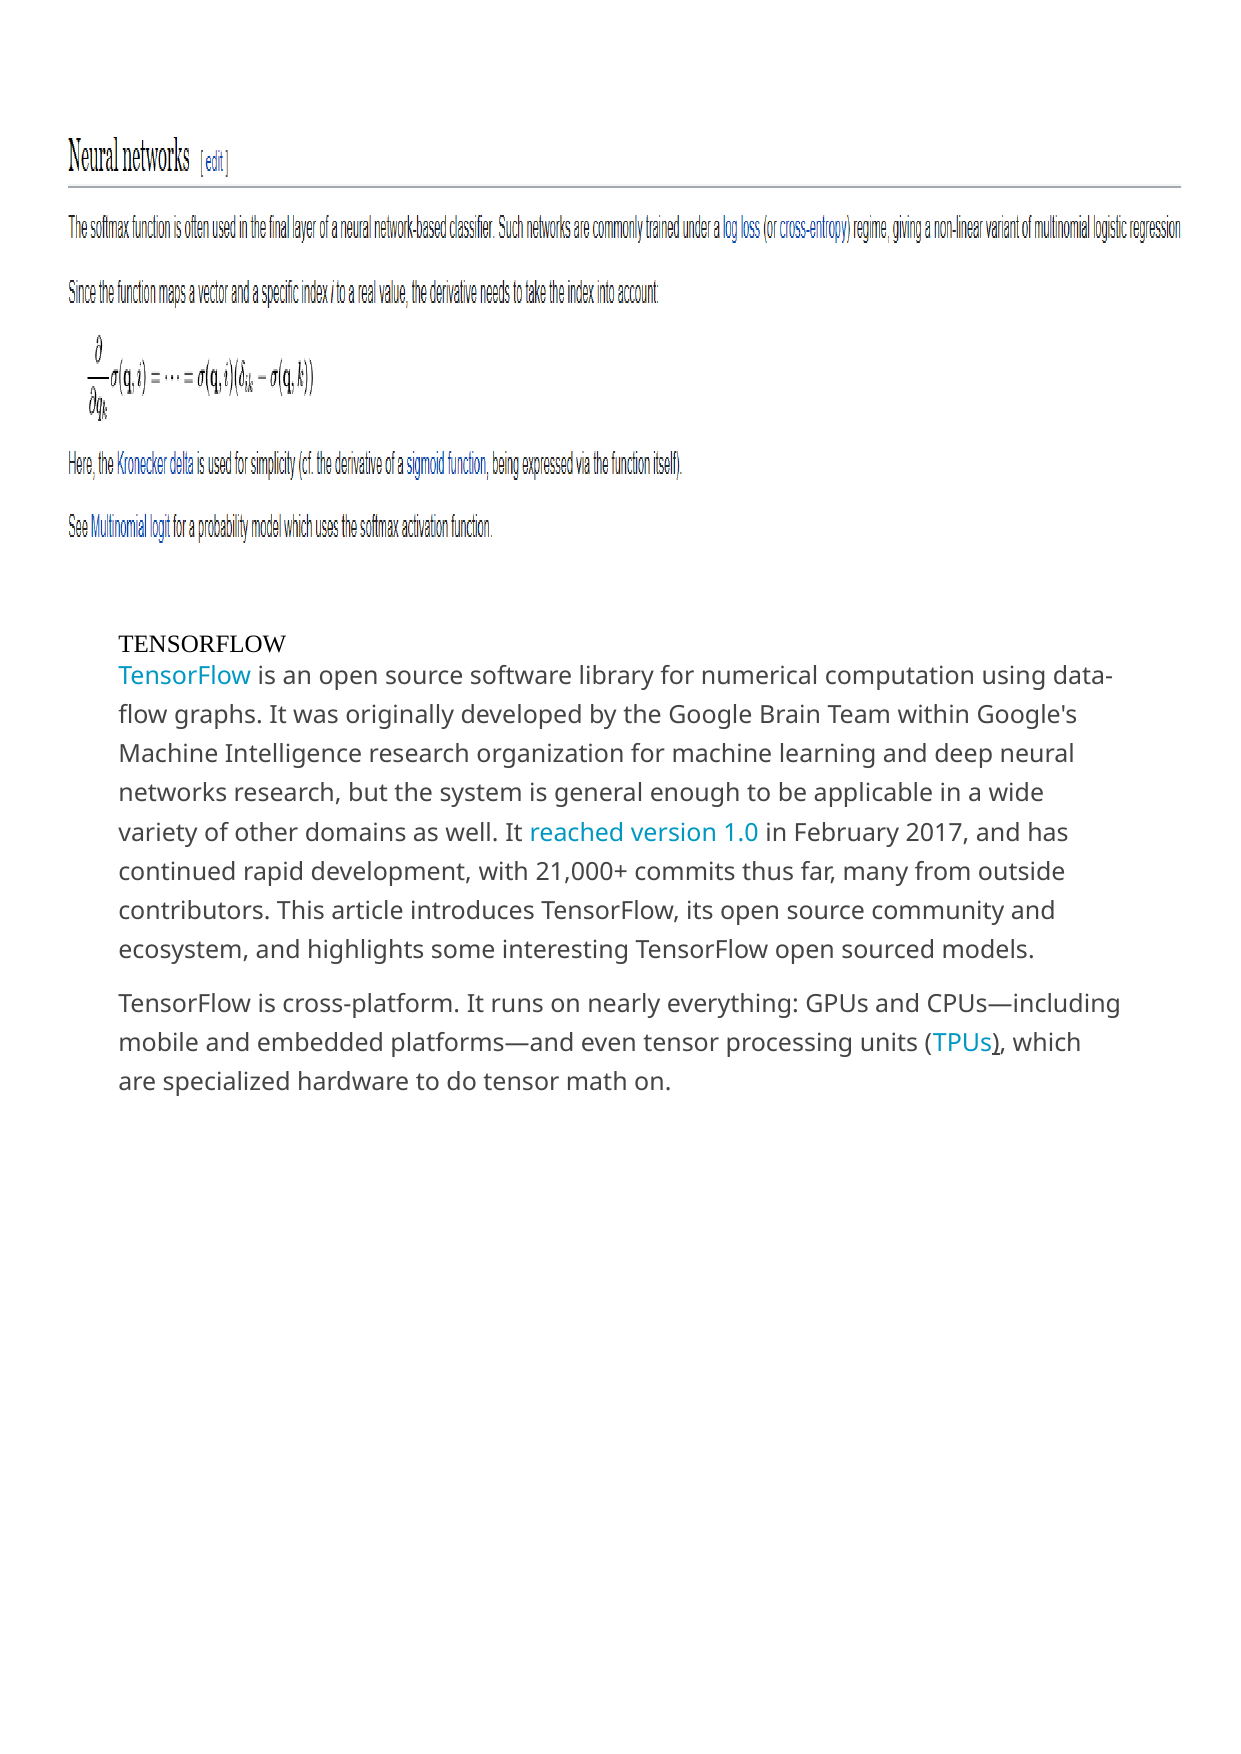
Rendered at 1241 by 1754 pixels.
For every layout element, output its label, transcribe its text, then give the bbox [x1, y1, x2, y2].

text TensorFlow is cross-platform. It runs on nearly everything: GPUs and CPUs—including mobile and embedded platforms—and even tensor processing units (TPUs), which are specialized hardware to do tensor math on. [118, 986, 1122, 1098]
text TensorFlow is an open source software library for numerical computation using data-flow graphs. It was originally developed by the Google Brain Team within Google's Machine Intelligence research organization for machine learning and deep neural networks research, but the system is general enough to be applicable in a wide variety of other domains as well. It reached version 1.0 in February 2017, and has continued rapid development, with 21,000+ commits thus far, many from outside contributors. This article introduces TensorFlow, its open source community and ecosystem, and highlights some interesting TensorFlow open sourced models. [118, 658, 1122, 966]
picture [59, 118, 1182, 572]
text TENSORFLOW [118, 629, 1122, 658]
